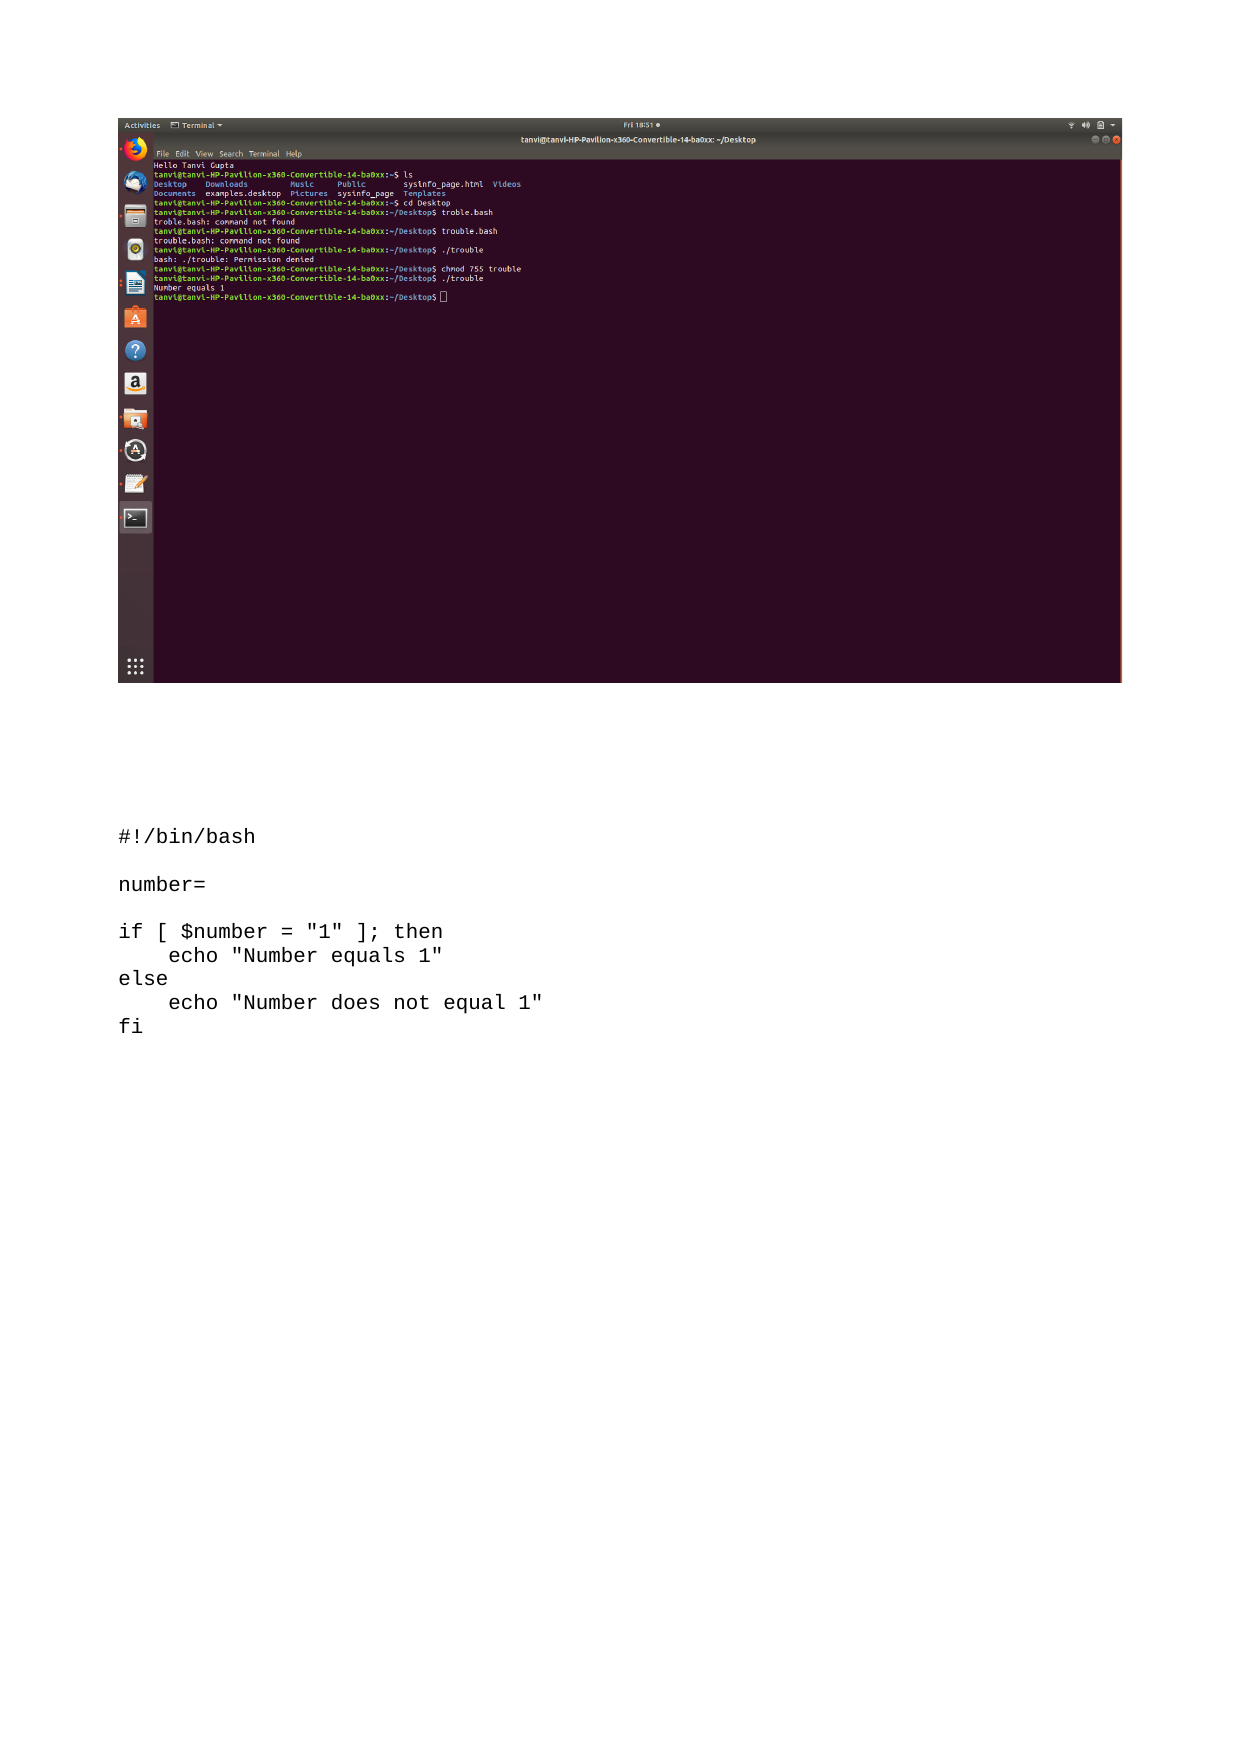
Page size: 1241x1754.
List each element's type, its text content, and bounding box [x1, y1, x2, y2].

text if [ $number = "1" ]; then [118, 921, 1122, 945]
text else [118, 968, 1122, 992]
text number= [118, 874, 1122, 897]
text echo "Number equals 1" [118, 945, 1122, 968]
text echo "Number does not equal 1" [118, 992, 1122, 1016]
picture [118, 118, 1123, 683]
text #!/bin/bash [118, 827, 1122, 850]
text fi [118, 1016, 1122, 1039]
